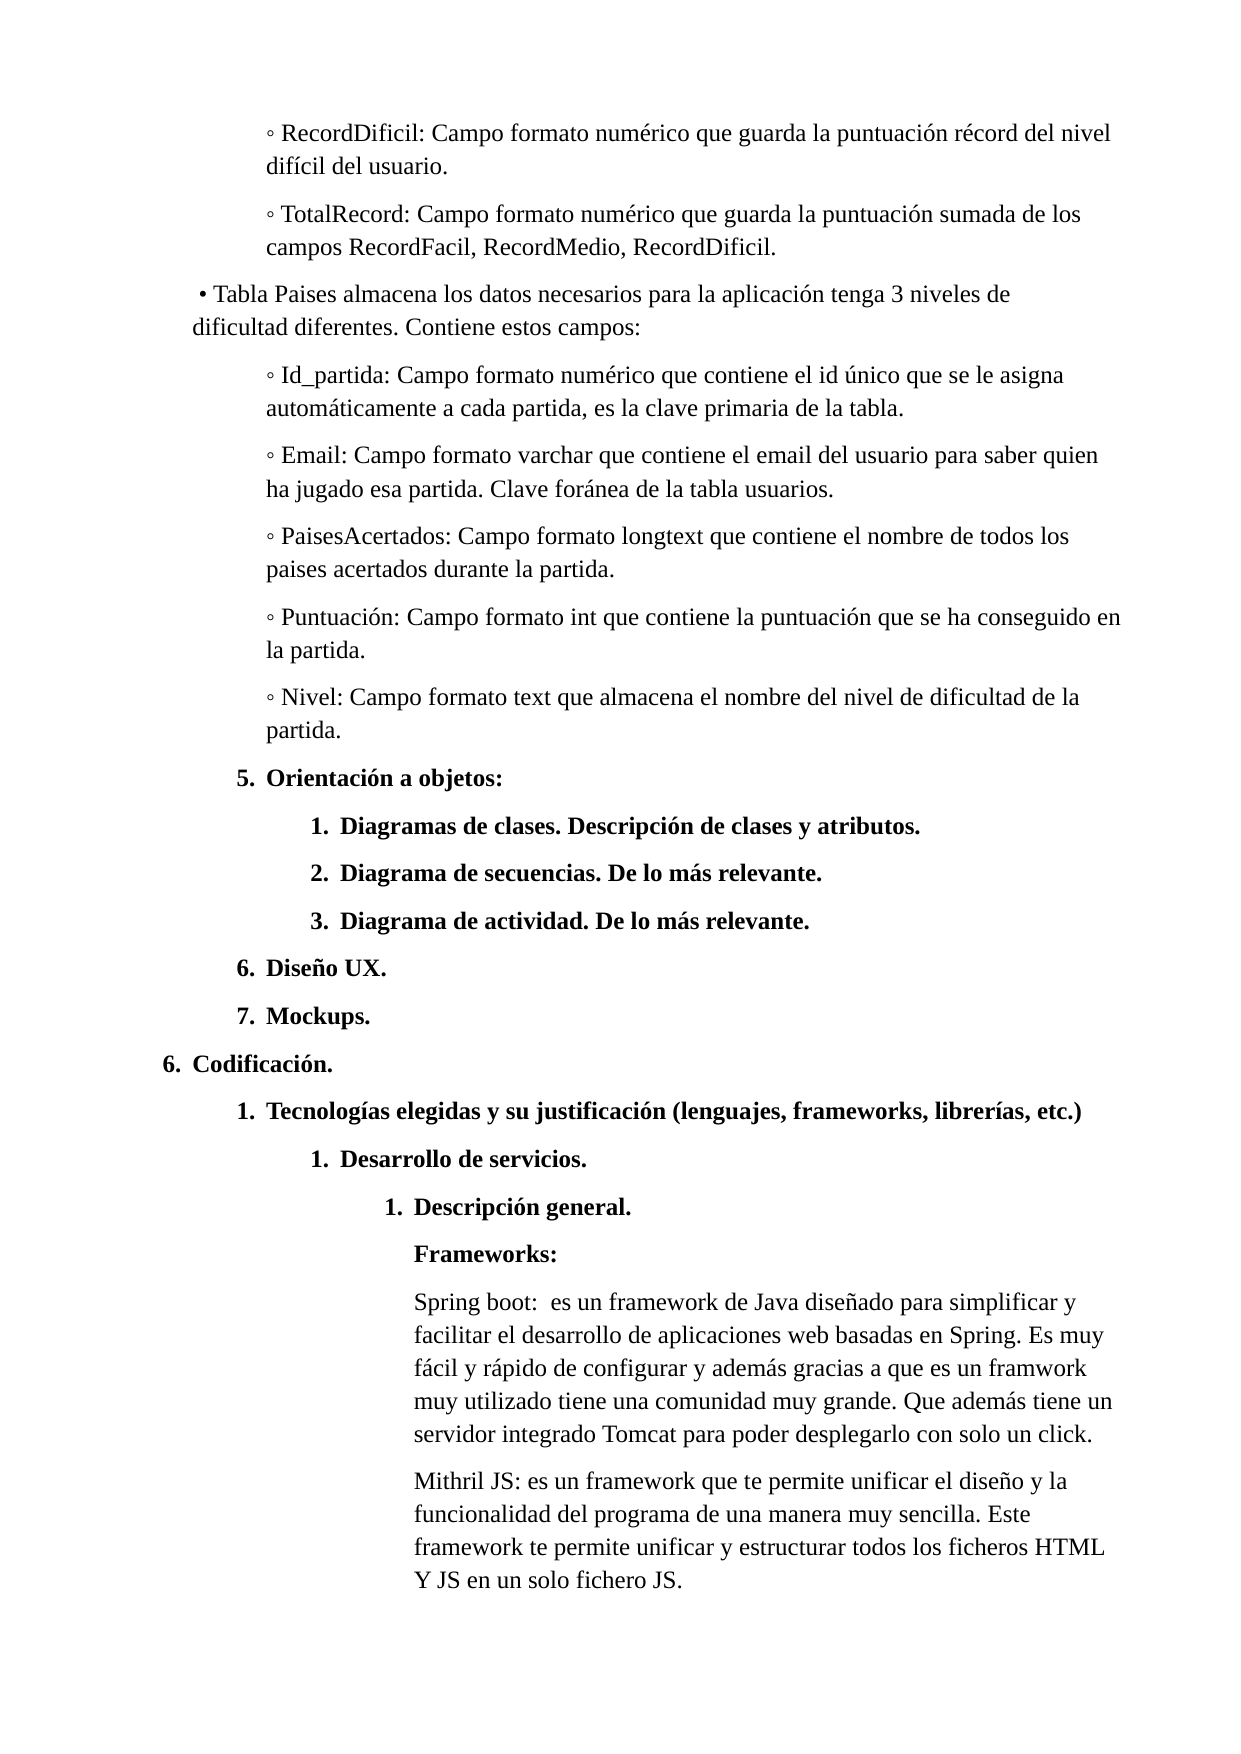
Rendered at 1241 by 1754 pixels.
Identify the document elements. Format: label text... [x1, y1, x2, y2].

list Desarrollo de servicios. [310, 1144, 1122, 1173]
text ◦ TotalRecord: Campo formato numérico que guarda la puntuación sumada de los campos RecordFacil, RecordMedio, RecordDificil. [118, 199, 1122, 261]
list Mithril JS: es un framework que te permite unificar el diseño y la funcionalidad del programa de una manera muy sencilla. Este framework te permite unificar y estructurar todos los ficheros HTML Y JS en un solo fichero JS. [384, 1466, 1122, 1594]
list Diseño UX. [236, 953, 1122, 982]
text ◦ PaisesAcertados: Campo formato longtext que contiene el nombre de todos los paises acertados durante la partida. [118, 521, 1122, 583]
list Diagramas de clases. Descripción de clases y atributos. [310, 811, 1122, 839]
list Spring boot: es un framework de Java diseñado para simplificar y facilitar el desarrollo de aplicaciones web basadas en Spring. Es muy fácil y rápido de configurar y además gracias a que es un framwork muy utilizado tiene una comunidad muy grande. Que además tiene un servidor integrado Tomcat para poder desplegarlo con solo un click. [384, 1287, 1122, 1448]
list Mockups. [236, 1001, 1122, 1030]
text ◦ Email: Campo formato varchar que contiene el email del usuario para saber quien ha jugado esa partida. Clave foránea de la tabla usuarios. [118, 441, 1122, 502]
list Diagrama de secuencias. De lo más relevante. [310, 858, 1122, 887]
text ◦ Nivel: Campo formato text que almacena el nombre del nivel de dificultad de la partida. [118, 682, 1122, 744]
list Tecnologías elegidas y su justificación (lenguajes, frameworks, librerías, etc.) [236, 1096, 1122, 1125]
text ◦ RecordDificil: Campo formato numérico que guarda la puntuación récord del nivel difícil del usuario. [118, 118, 1122, 180]
list Frameworks: [384, 1239, 1122, 1268]
text ◦ Id_partida: Campo formato numérico que contiene el id único que se le asigna automáticamente a cada partida, es la clave primaria de la tabla. [118, 360, 1122, 422]
text ◦ Puntuación: Campo formato int que contiene la puntuación que se ha conseguido en la partida. [118, 602, 1122, 664]
list Orientación a objetos: [236, 763, 1122, 792]
list Descripción general. [384, 1192, 1122, 1220]
list Codificación. [162, 1049, 1122, 1077]
list Diagrama de actividad. De lo más relevante. [310, 906, 1122, 935]
text • Tabla Paises almacena los datos necesarios para la aplicación tenga 3 niveles de dificultad diferentes. Contiene estos campos: [118, 279, 1122, 341]
